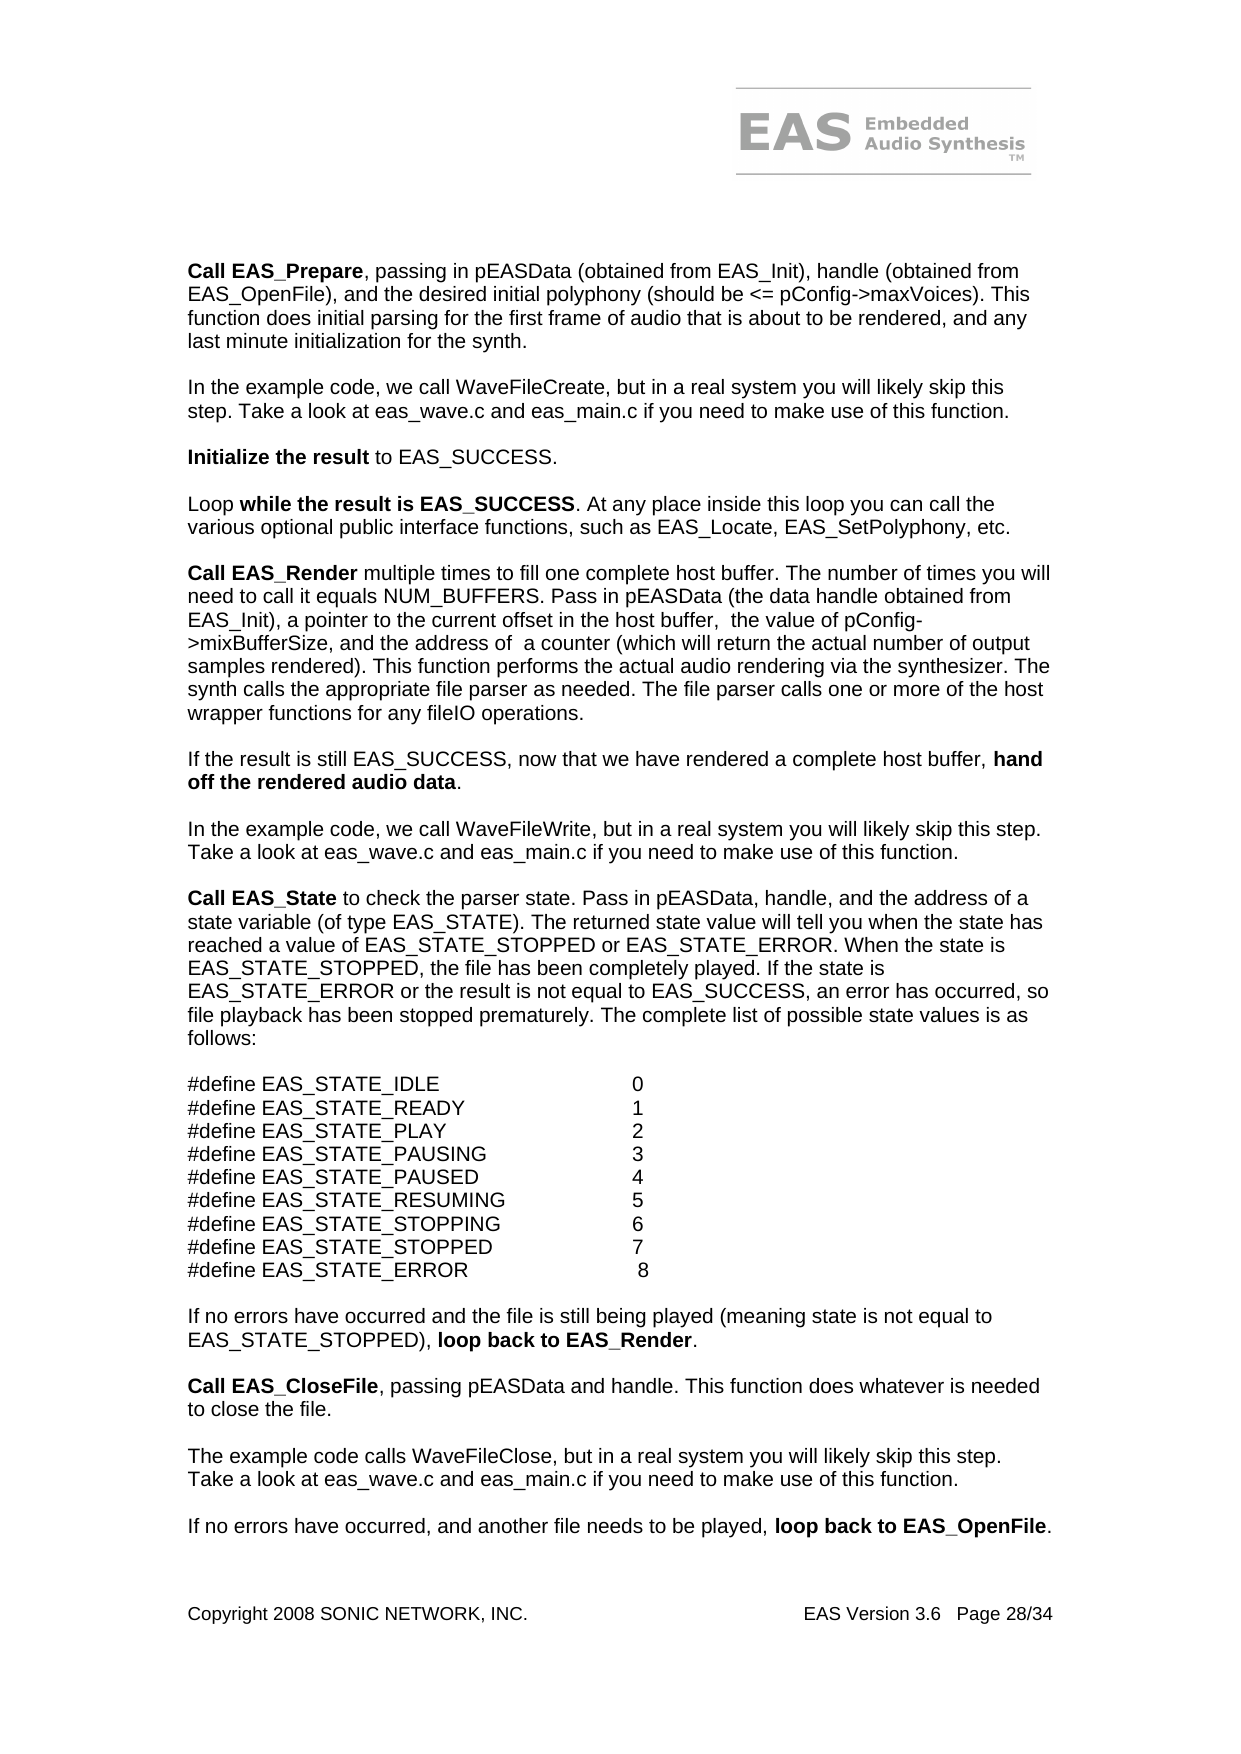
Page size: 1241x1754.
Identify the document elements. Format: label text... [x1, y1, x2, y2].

text Call EAS_State to check the parser state. Pass in pEASData, handle, and the address of a state variable (of type EAS_STATE). The returned state value will tell you when the state has reached a value of EAS_STATE_STOPPED or EAS_STATE_ERROR. When the state is EAS_STATE_STOPPED, the file has been completely played. If the state is EAS_STATE_ERROR or the result is not equal to EAS_SUCCESS, an error has occurred, so file playback has been stopped prematurely. The complete list of possible state values is as follows: [187, 887, 1053, 1049]
text The example code calls WaveFileClose, but in a real system you will likely skip this step. Take a look at eas_wave.c and eas_main.c if you need to make use of this function. [187, 1444, 1053, 1491]
text Call EAS_Render multiple times to fill one complete host buffer. The number of times you will need to call it equals NUM_BUFFERS. Pass in pEASData (the data handle obtained from EAS_Init), a pointer to the current offset in the host buffer, the value of pConfig->mixBufferSize, and the address of a counter (which will return the actual number of output samples rendered). This function performs the actual audio rendering via the synthesizer. The synth calls the appropriate file parser as needed. The file parser calls one or more of the host wrapper functions for any fileIO operations. [187, 562, 1053, 724]
text #define EAS_STATE_RESUMING 5 [187, 1189, 1053, 1212]
text If no errors have occurred, and another file needs to be played, loop back to EAS_OpenFile. [187, 1514, 1053, 1537]
picture [732, 84, 1037, 181]
text Call EAS_CloseFile, passing pEASData and handle. This function does whatever is needed to close the file. [187, 1375, 1053, 1421]
text #define EAS_STATE_IDLE 0 [187, 1073, 1053, 1096]
text In the example code, we call WaveFileCreate, but in a real system you will likely skip this step. Take a look at eas_wave.c and eas_main.c if you need to make use of this function. [187, 376, 1053, 422]
text #define EAS_STATE_PAUSING 3 [187, 1142, 1053, 1166]
text #define EAS_STATE_STOPPED 7 [187, 1235, 1053, 1259]
text #define EAS_STATE_STOPPING 6 [187, 1212, 1053, 1235]
text If no errors have occurred and the file is still being played (meaning state is not equal to EAS_STATE_STOPPED), loop back to EAS_Render. [187, 1305, 1053, 1352]
text #define EAS_STATE_ERROR 8 [187, 1259, 1053, 1282]
text #define EAS_STATE_READY 1 [187, 1096, 1053, 1119]
text Call EAS_Prepare, passing in pEASData (obtained from EAS_Init), handle (obtained from EAS_OpenFile), and the desired initial polyphony (should be <= pConfig->maxVoices). This function does initial parsing for the first frame of audio that is about to be rendered, and any last minute initialization for the synth. [187, 260, 1053, 353]
text In the example code, we call WaveFileWrite, but in a real system you will likely skip this step. Take a look at eas_wave.c and eas_main.c if you need to make use of this function. [187, 817, 1053, 864]
text If the result is still EAS_SUCCESS, now that we have rendered a complete host buffer, hand off the rendered audio data. [187, 748, 1053, 794]
text #define EAS_STATE_PAUSED 4 [187, 1166, 1053, 1189]
text Loop while the result is EAS_SUCCESS. At any place inside this loop you can call the various optional public interface functions, such as EAS_Locate, EAS_SetPolyphony, etc. [187, 492, 1053, 538]
text #define EAS_STATE_PLAY 2 [187, 1119, 1053, 1142]
text Initialize the result to EAS_SUCCESS. [187, 446, 1053, 469]
